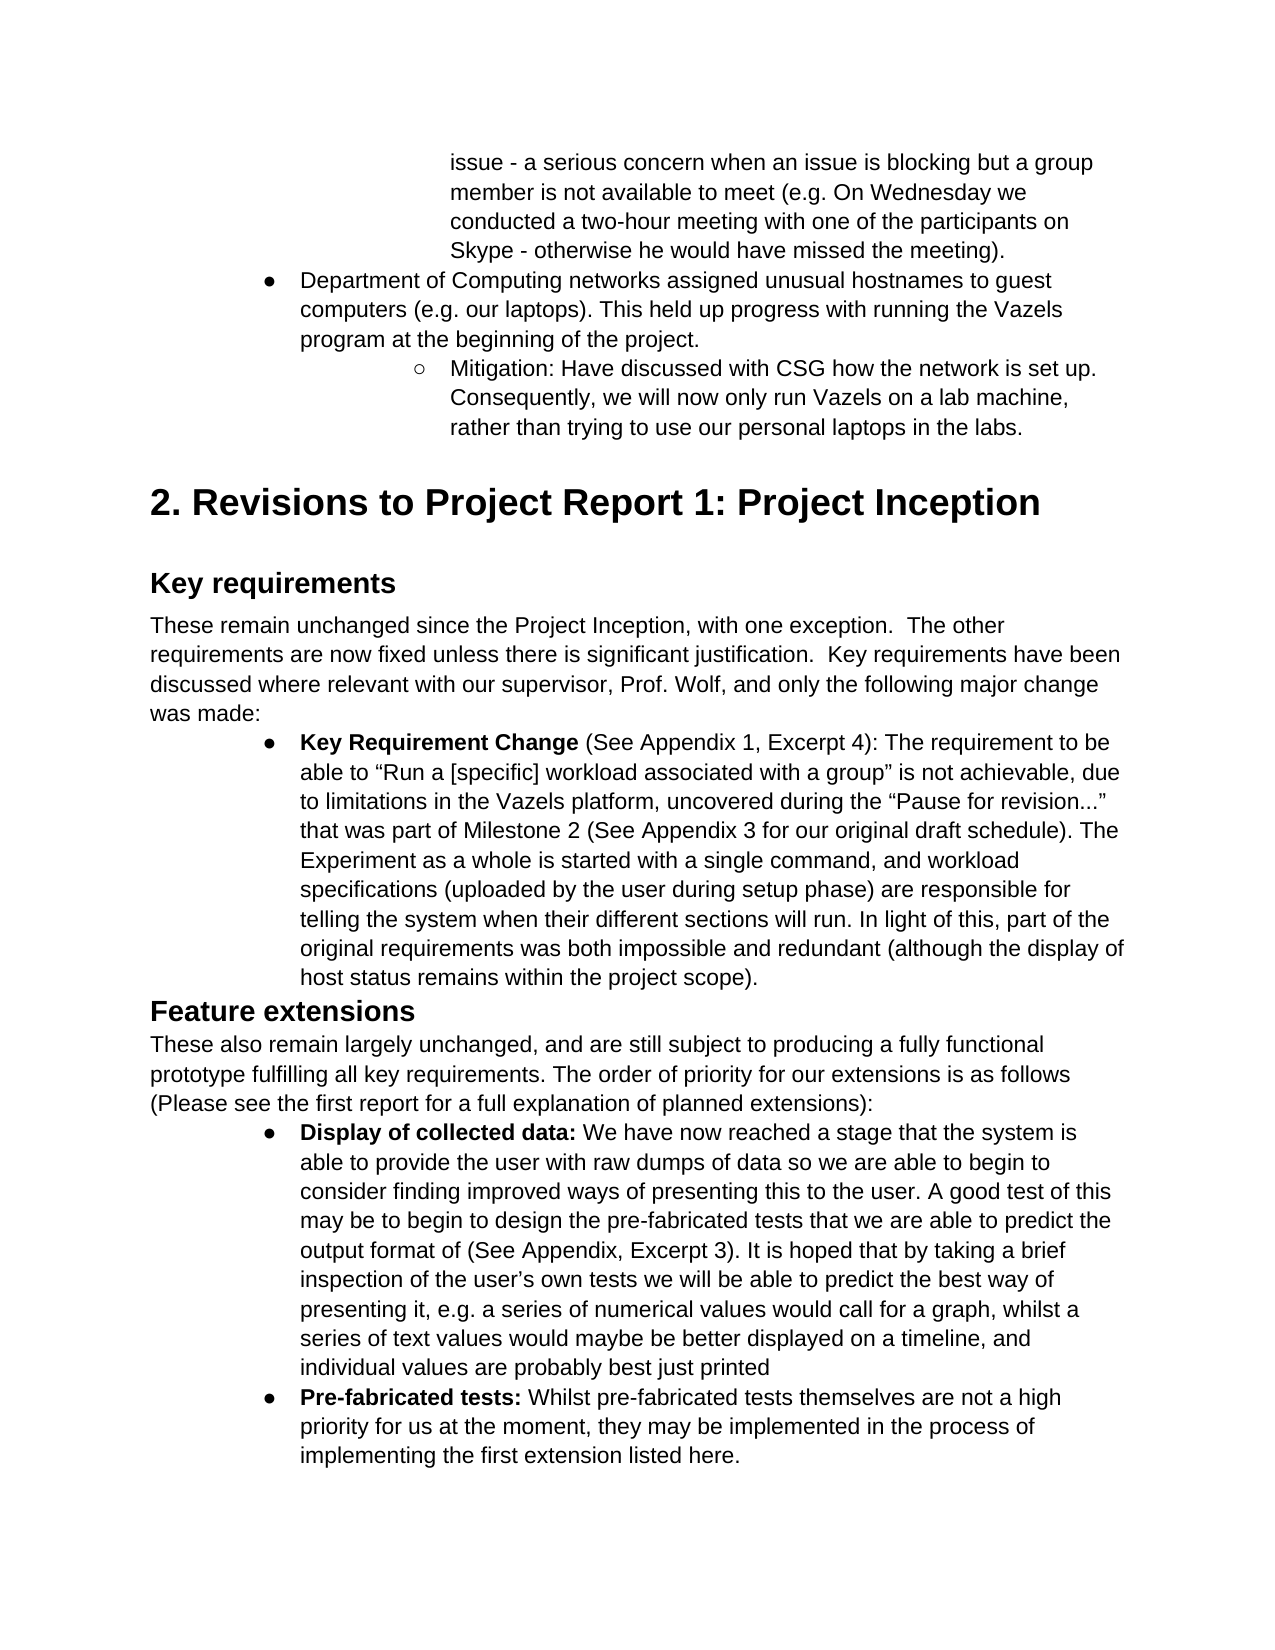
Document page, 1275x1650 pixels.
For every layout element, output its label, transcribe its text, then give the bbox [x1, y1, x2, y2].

list Department of Computing networks assigned unusual hostnames to guest computers (e.g. our laptops). This held up progress with running the Vazels program at the beginning of the project. [262, 267, 1125, 352]
list Pre-fabricated tests: Whilst pre-fabricated tests themselves are not a high priority for us at the moment, they may be implemented in the process of implementing the first extension listed here. [262, 1384, 1125, 1469]
list Key Requirement Change (See Appendix 1, Excerpt 4): The requirement to be able to “Run a [specific] workload associated with a group” is not achievable, due to limitations in the Vazels platform, uncovered during the “Pause for revision...” that was part of Milestone 2 (See Appendix 3 for our original draft schedule). The Experiment as a whole is started with a single command, and workload specifications (uploaded by the user during setup phase) are responsible for telling the system when their different sections will run. In light of this, part of the original requirements was both impossible and redundant (although the display of host status remains within the project scope). [262, 730, 1125, 991]
text Feature extensions [150, 994, 1125, 1027]
text These remain unchanged since the Project Inception, with one exception. The other requirements are now fixed unless there is significant justification. Key requirements have been discussed where relevant with our supervisor, Prof. Wolf, and only the following major change was made: [150, 613, 1125, 726]
list Mitigation: Have discussed with CSG how the network is set up. Consequently, we will now only run Vazels on a lab machine, rather than trying to use our personal laptops in the labs. [412, 356, 1125, 440]
list Display of collected data: We have now reached a stage that the system is able to provide the user with raw dumps of data so we are able to begin to consider finding improved ways of presenting this to the user. A good test of this may be to begin to design the pre-fabricated tests that we are able to predict the output format of (See Appendix, Excerpt 3). It is hoped that by taking a brief inspection of the user’s own tests we will be able to predict the best way of presenting it, e.g. a series of numerical values would call for a graph, whilst a series of text values would maybe be better displayed on a timeline, and individual values are probably best just printed [262, 1120, 1125, 1381]
list issue - a serious concern when an issue is blocking but a group member is not available to meet (e.g. On Wednesday we conducted a two-hour meeting with one of the participants on Skype - otherwise he would have missed the meeting). [412, 150, 1125, 264]
text Key requirements [150, 567, 1125, 599]
text These also remain largely unchanged, and are still subject to producing a fully functional prototype fulfilling all key requirements. The order of priority for our extensions is as follows (Please see the first report for a full explanation of planned extensions): [150, 1032, 1125, 1116]
text 2. Revisions to Project Report 1: Project Inception [150, 481, 1125, 523]
